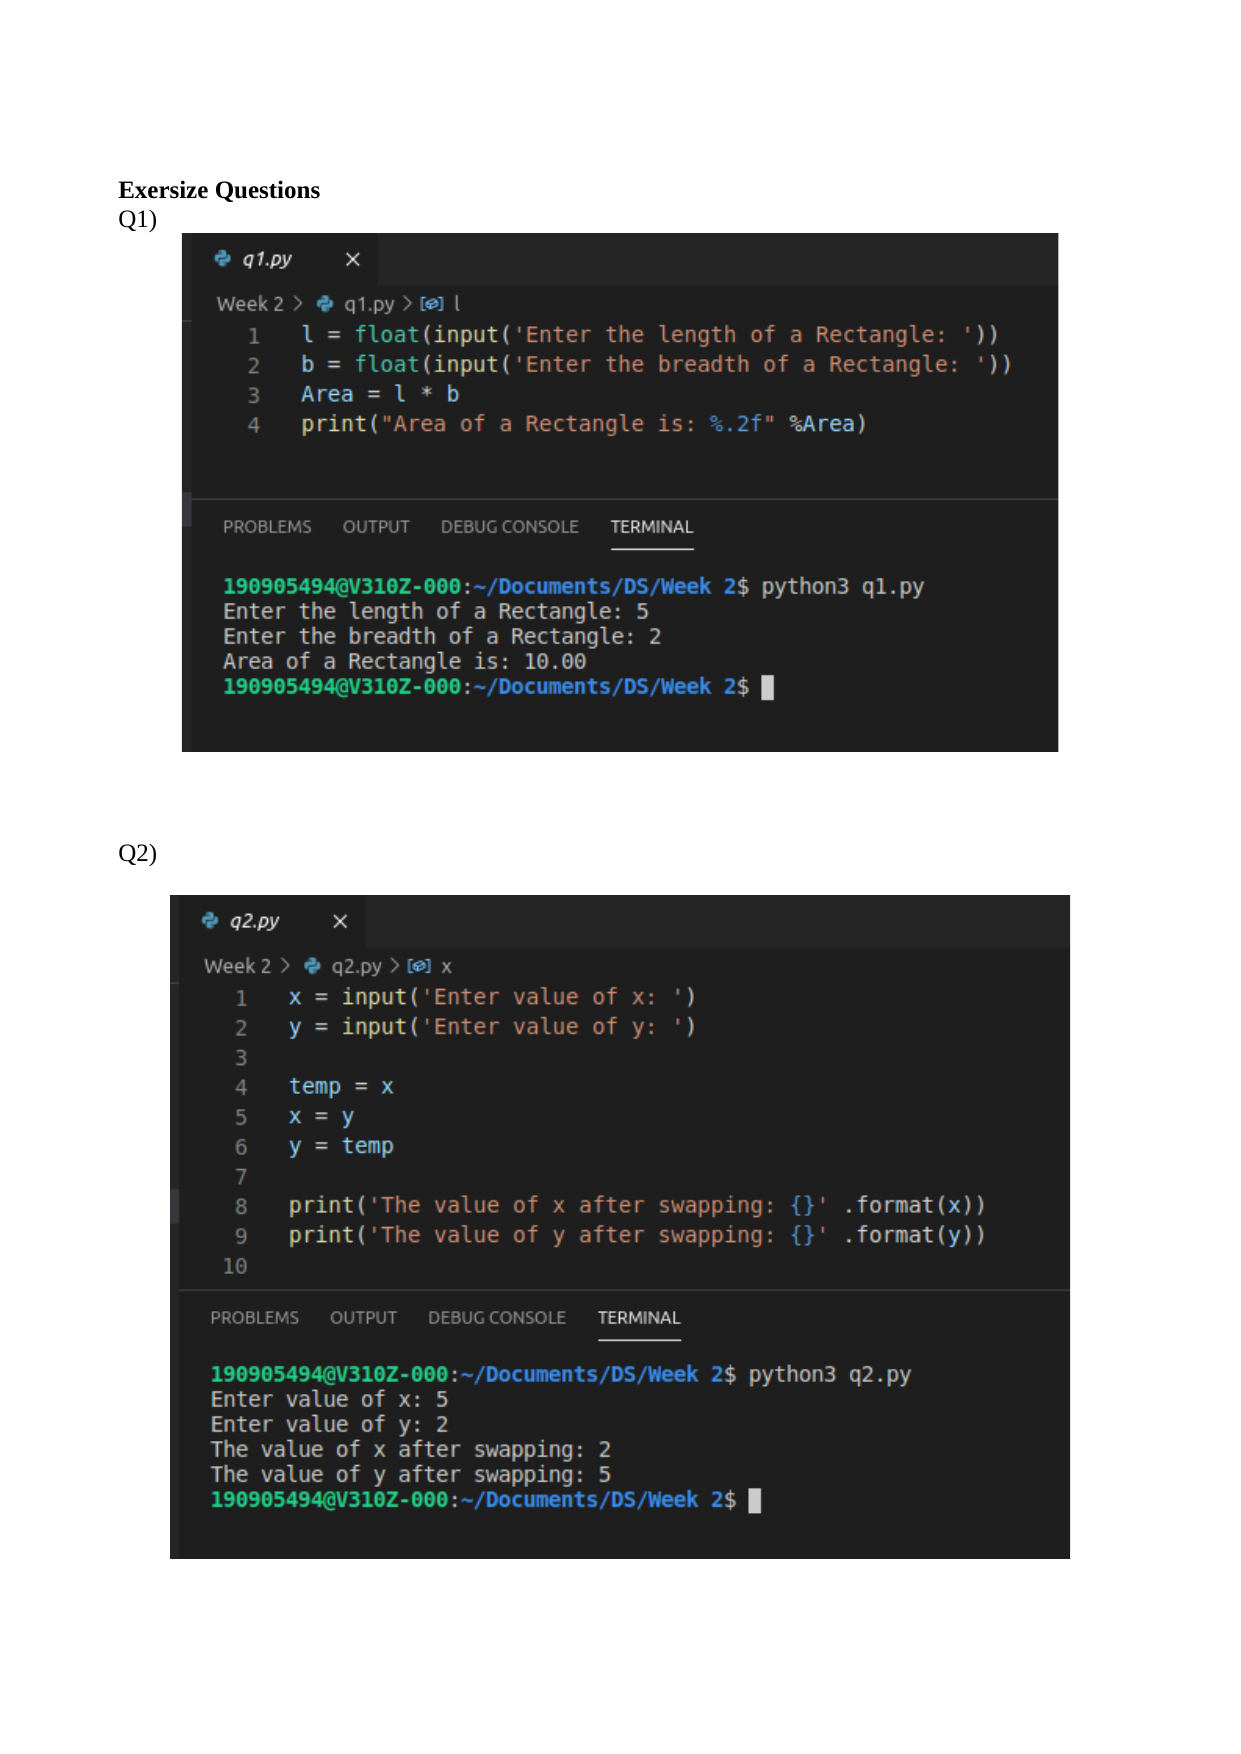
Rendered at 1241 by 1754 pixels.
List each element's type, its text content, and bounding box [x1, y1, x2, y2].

text Exersize Questions [118, 176, 1122, 204]
text Q2) [118, 838, 1122, 867]
picture [181, 233, 1059, 752]
text Q1) [118, 204, 1122, 233]
picture [170, 895, 1071, 1559]
